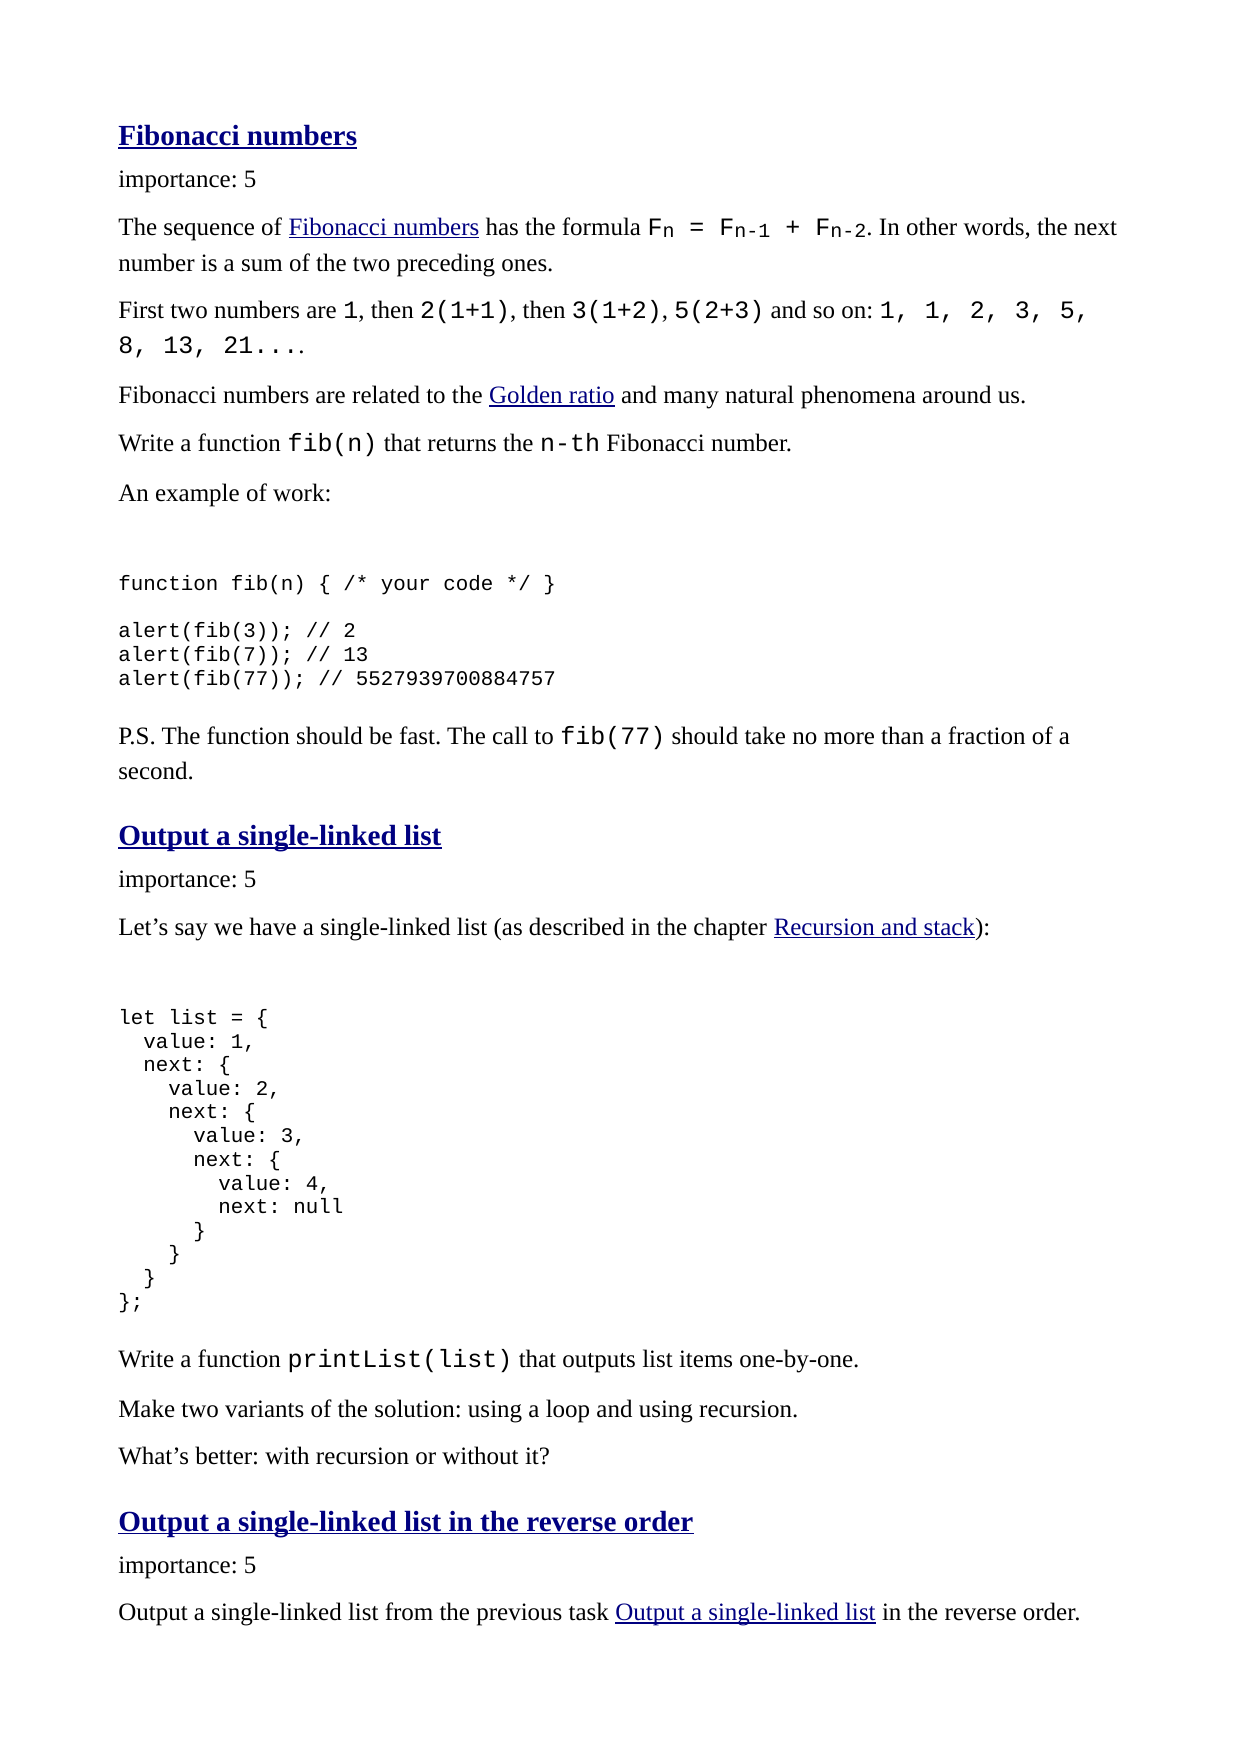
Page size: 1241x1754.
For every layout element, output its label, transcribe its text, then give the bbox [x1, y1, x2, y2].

text let list = { [118, 1007, 1122, 1031]
text next: { [118, 1102, 1122, 1125]
text Fibonacci numbers are related to the Golden ratio and many natural phenomena around us. [118, 380, 1122, 409]
text An example of work: [118, 478, 1122, 507]
text }; [118, 1291, 1122, 1314]
text P.S. The function should be fast. The call to fib(77) should take no more than a fraction of a second. [118, 721, 1122, 785]
text } [118, 1220, 1122, 1243]
text importance: 5 [118, 164, 1122, 193]
text alert(fib(7)); // 13 [118, 644, 1122, 668]
text What’s better: with recursion or without it? [118, 1441, 1122, 1470]
text Write a function printList(list) that outputs list items one-by-one. [118, 1344, 1122, 1375]
subtitle Output a single-linked list [118, 818, 1122, 852]
text alert(fib(77)); // 5527939700884757 [118, 668, 1122, 691]
text First two numbers are 1, then 2(1+1), then 3(1+2), 5(2+3) and so on: 1, 1, 2, 3, 5, 8, 13, 21.... [118, 295, 1122, 361]
text next: { [118, 1149, 1122, 1172]
text Let’s say we have a single-linked list (as described in the chapter Recursion and stack): [118, 912, 1122, 941]
text Write a function fib(n) that returns the n-th Fibonacci number. [118, 428, 1122, 459]
text } [118, 1243, 1122, 1267]
text function fib(n) { /* your code */ } [118, 573, 1122, 597]
text The sequence of Fibonacci numbers has the formula Fn = Fn-1 + Fn-2. In other words, the next number is a sum of the two preceding ones. [118, 212, 1122, 276]
text alert(fib(3)); // 2 [118, 620, 1122, 644]
text next: null [118, 1196, 1122, 1220]
text Make two variants of the solution: using a loop and using recursion. [118, 1394, 1122, 1423]
text value: 3, [118, 1125, 1122, 1149]
text value: 4, [118, 1172, 1122, 1196]
text importance: 5 [118, 1550, 1122, 1578]
text next: { [118, 1054, 1122, 1078]
text value: 1, [118, 1031, 1122, 1054]
text value: 2, [118, 1078, 1122, 1102]
text importance: 5 [118, 864, 1122, 893]
text Output a single-linked list from the previous task Output a single-linked list in the reverse order. [118, 1597, 1122, 1626]
subtitle Output a single-linked list in the reverse order [118, 1504, 1122, 1537]
text } [118, 1267, 1122, 1291]
subtitle Fibonacci numbers [118, 118, 1122, 152]
